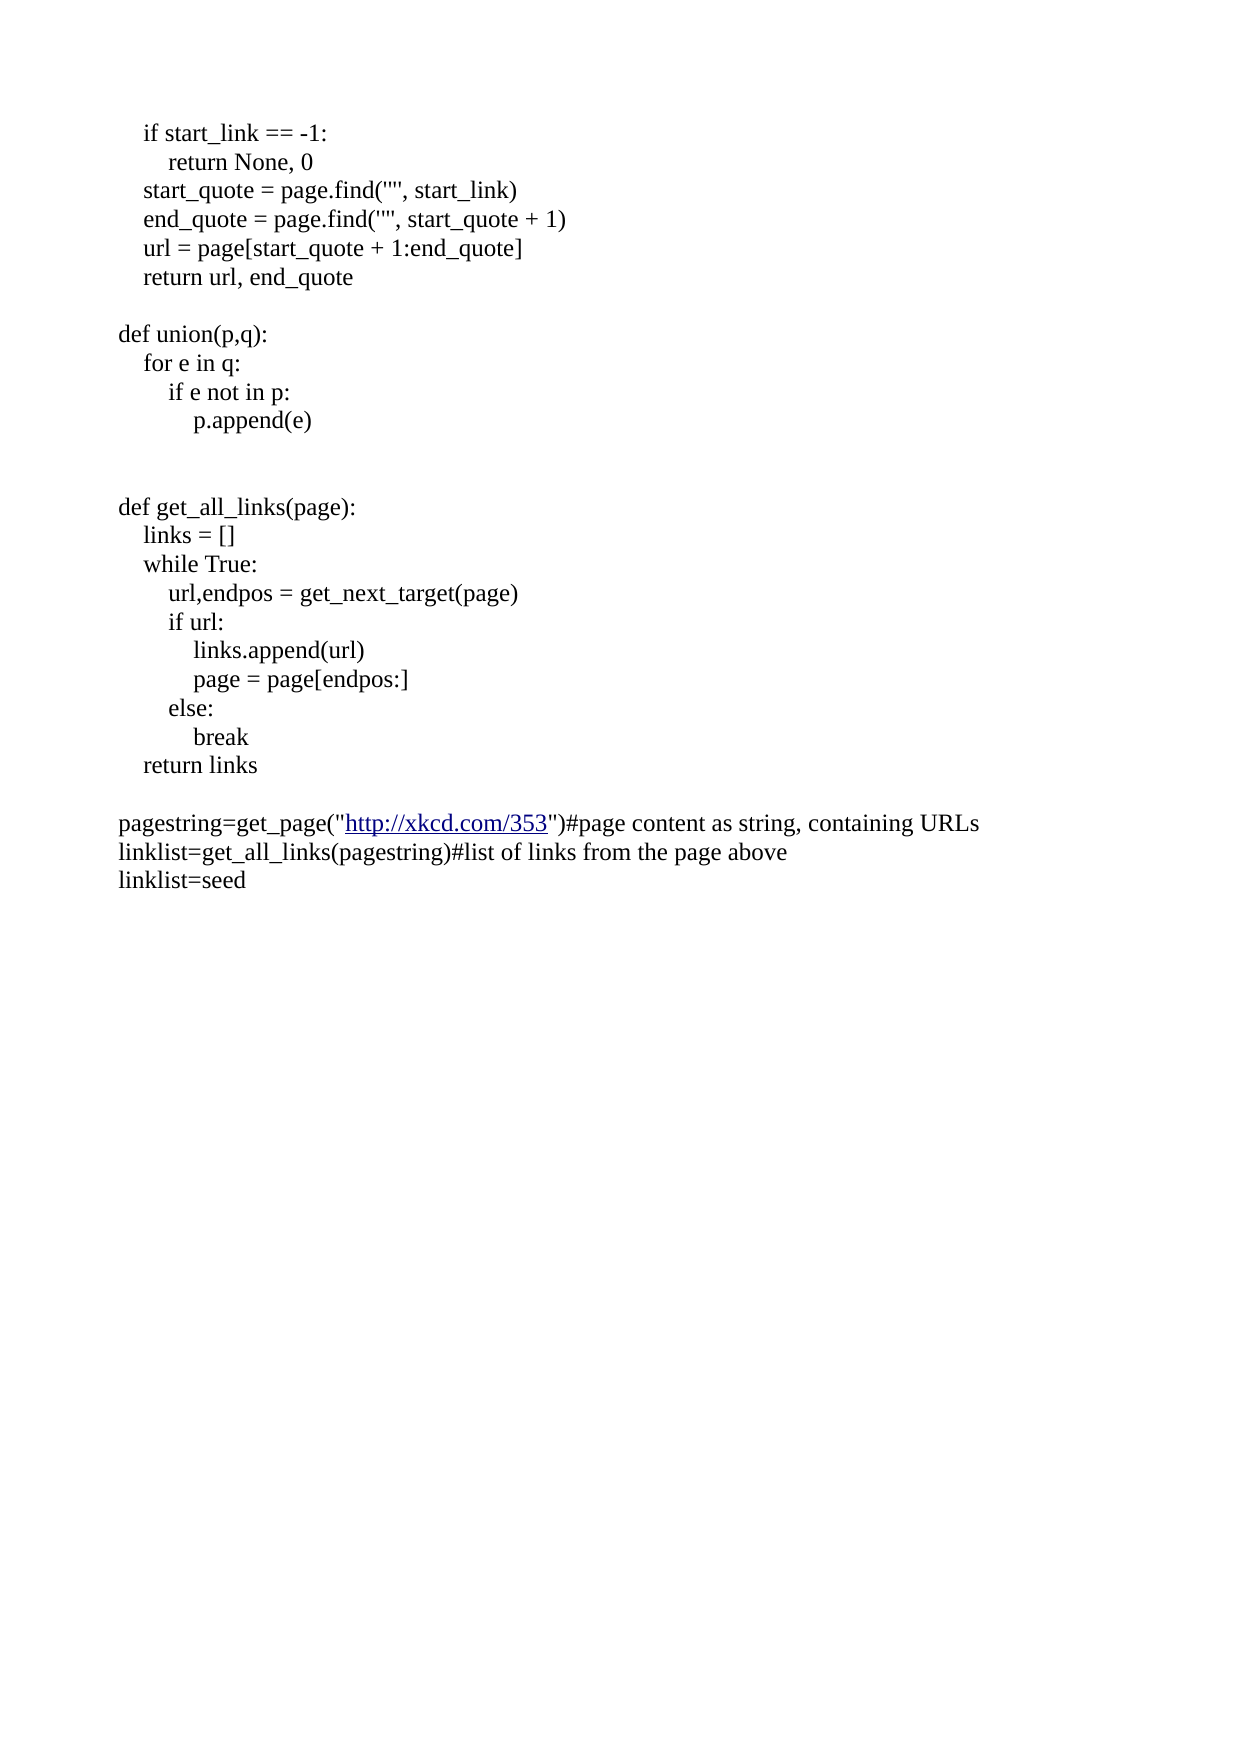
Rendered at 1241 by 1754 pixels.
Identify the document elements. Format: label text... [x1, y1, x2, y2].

text pagestring=get_page("http://xkcd.com/353")#page content as string, containing URLs [118, 808, 1122, 837]
text return None, 0 [118, 147, 1122, 176]
text linklist=seed [118, 866, 1122, 894]
text if start_link == -1: [118, 118, 1122, 147]
text def union(p,q): [118, 319, 1122, 348]
text url = page[start_quote + 1:end_quote] [118, 233, 1122, 262]
text return url, end_quote [118, 262, 1122, 291]
text if url: [118, 607, 1122, 636]
text def get_all_links(page): [118, 492, 1122, 521]
text return links [118, 751, 1122, 779]
text break [118, 722, 1122, 751]
text if e not in p: [118, 377, 1122, 406]
text page = page[endpos:] [118, 664, 1122, 693]
text links = [] [118, 521, 1122, 549]
text p.append(e) [118, 406, 1122, 434]
text links.append(url) [118, 636, 1122, 664]
text for e in q: [118, 348, 1122, 377]
text linklist=get_all_links(pagestring)#list of links from the page above [118, 837, 1122, 866]
text while True: [118, 549, 1122, 578]
text url,endpos = get_next_target(page) [118, 578, 1122, 607]
text start_quote = page.find('"', start_link) [118, 176, 1122, 204]
text end_quote = page.find('"', start_quote + 1) [118, 204, 1122, 233]
text else: [118, 693, 1122, 722]
